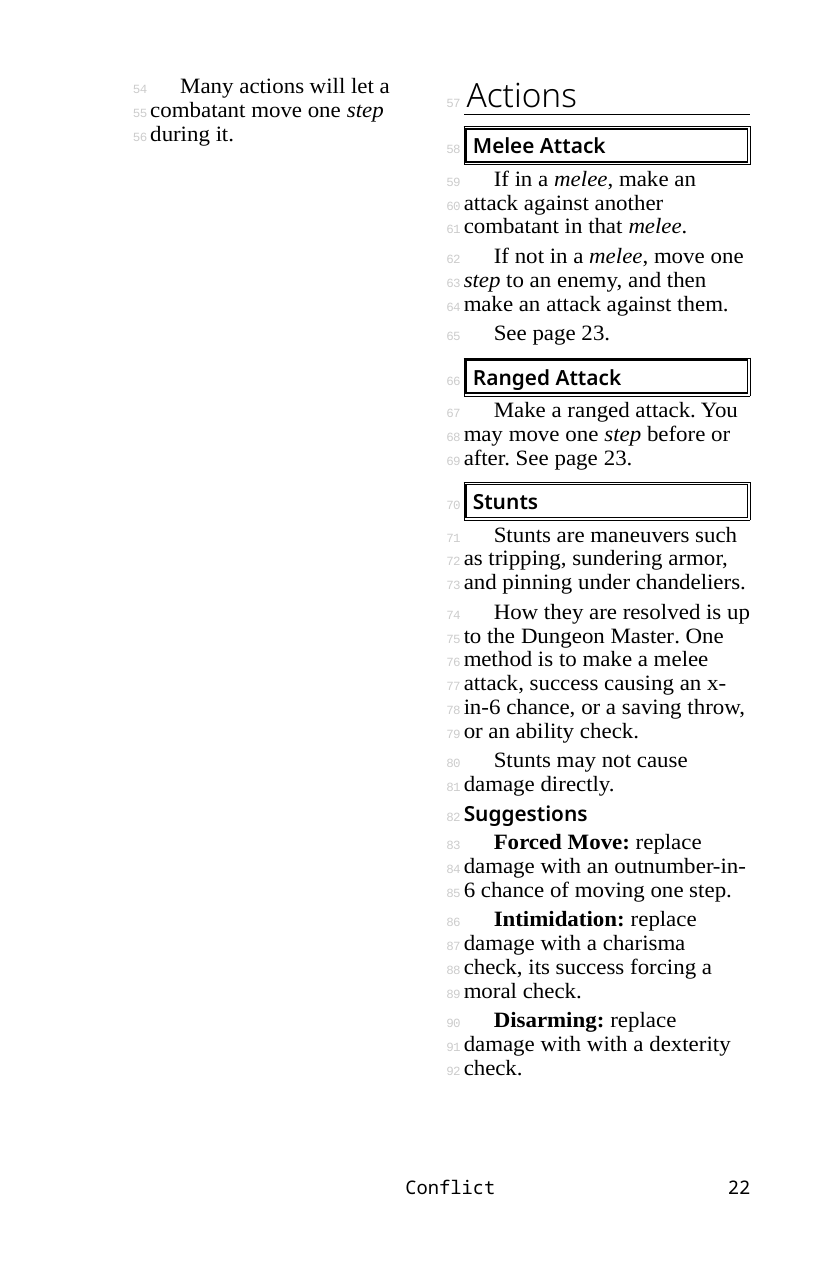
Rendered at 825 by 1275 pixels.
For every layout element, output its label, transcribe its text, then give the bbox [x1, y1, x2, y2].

text Make a ranged attack. You may move one step before or after. See page 23. [463, 399, 750, 470]
text If in a melee, make an attack against another combatant in that melee. [463, 168, 750, 239]
text If not in a melee, move one step to an enemy, and then make an attack against them. [463, 245, 750, 316]
text Intimidation: replace damage with a charisma check, its success forcing a moral check. [463, 908, 750, 1003]
text How they are resolved is up to the Dungeon Master. One method is to make a melee attack, success causing an x-in-6 chance, or a saving throw, or an ability check. [463, 600, 750, 743]
text Forced move: replace damage with an outnumber-in-6 chance of moving one step. [463, 831, 750, 902]
text Stunts are maneuvers such as tripping, sundering armor, and pinning under chandeliers. [463, 523, 750, 594]
subtitle Ranged attack [467, 361, 747, 392]
text Many actions will let a combatant move one step during it. [150, 75, 437, 146]
subtitle Stunts [467, 485, 747, 517]
subtitle actions [463, 75, 750, 114]
subtitle Suggestions [463, 799, 750, 828]
text Disarming: replace damage with with a dexterity check. [463, 1009, 750, 1080]
text Stunts may not cause damage directly. [463, 749, 750, 796]
subtitle Melee Attack [467, 130, 747, 161]
text See page 23. [463, 322, 750, 346]
